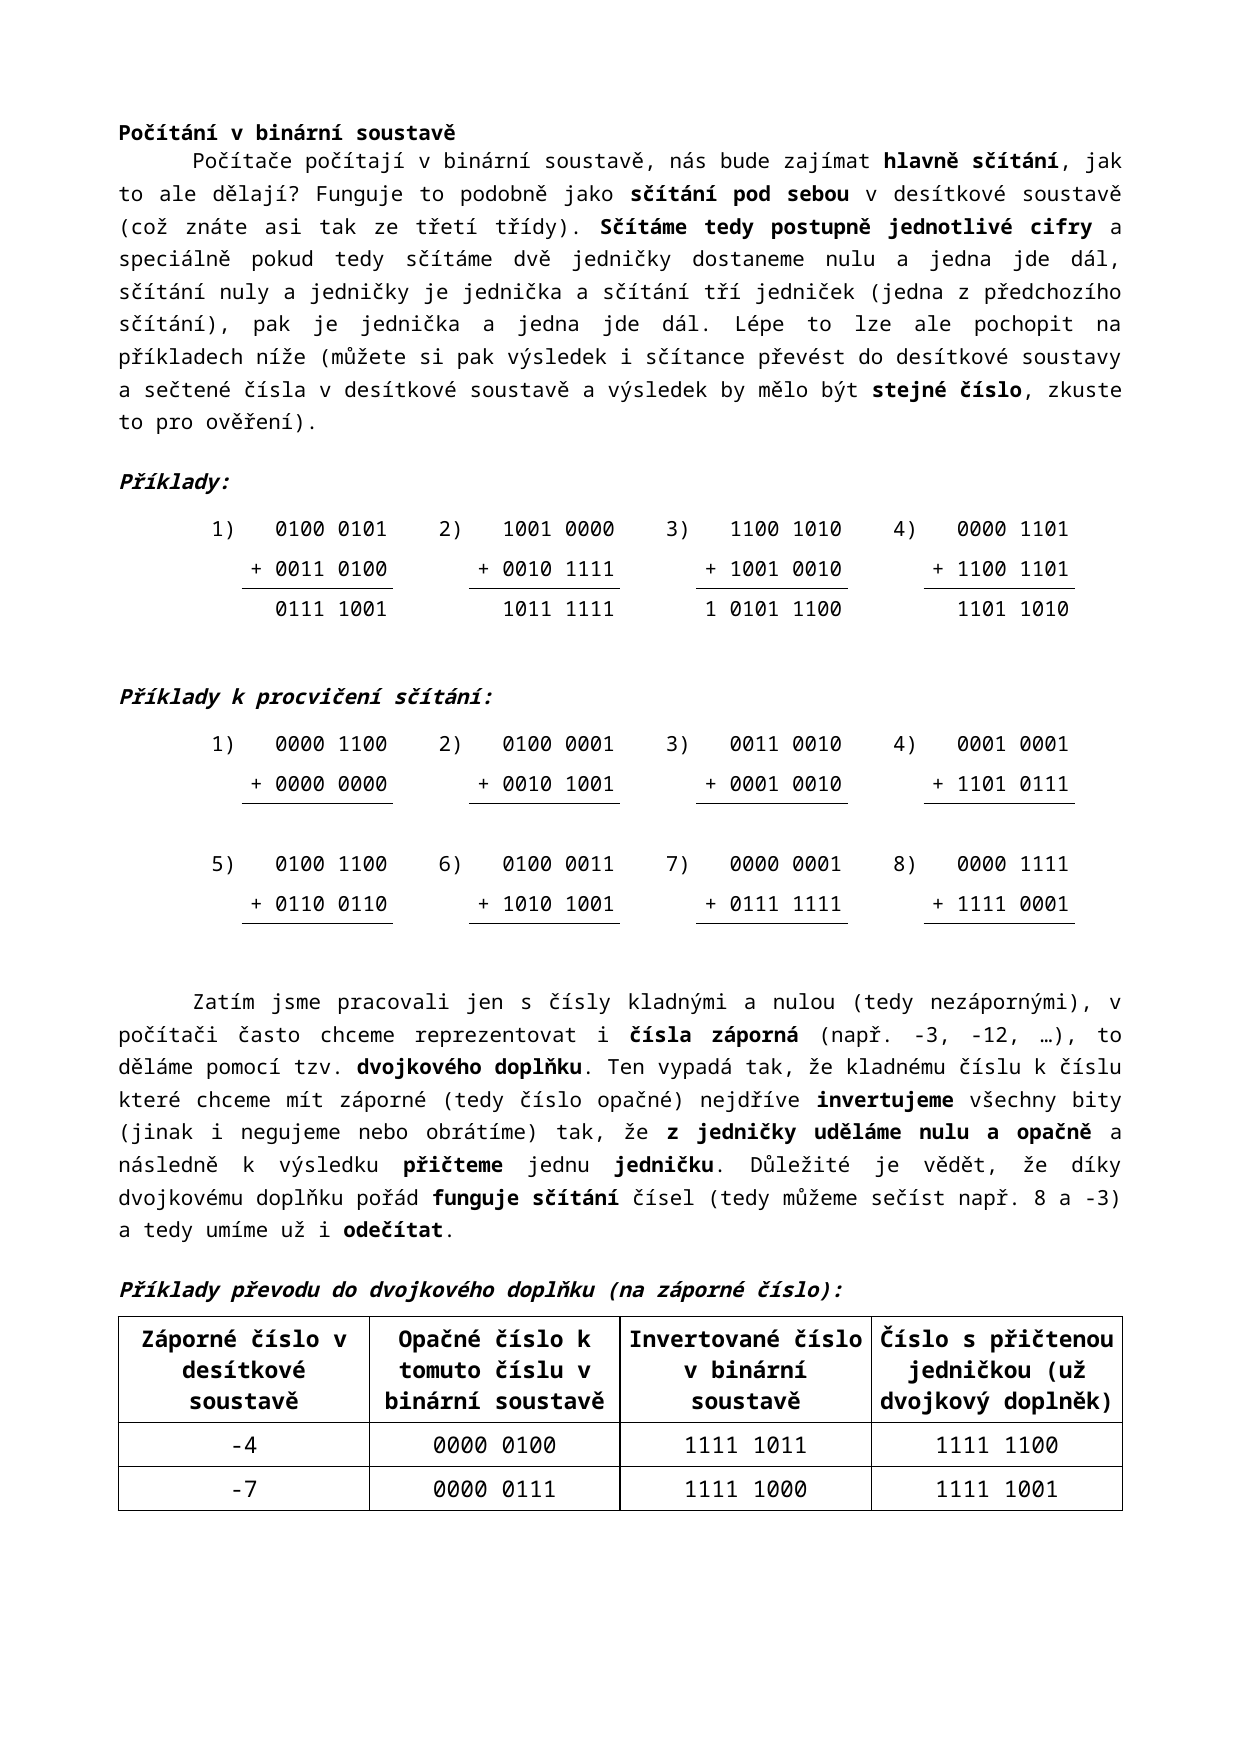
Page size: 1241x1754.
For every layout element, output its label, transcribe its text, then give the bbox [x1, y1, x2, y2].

table_cell [848, 548, 923, 588]
table_header 8) [848, 843, 923, 883]
table_header 4) [848, 508, 923, 548]
table_cell 1111 1011 [621, 1423, 871, 1466]
text Příklady: [118, 467, 1122, 496]
table_cell [924, 804, 1075, 843]
table_cell [393, 923, 469, 963]
table_cell + 0111 1111 [696, 883, 847, 923]
table_cell [393, 548, 469, 588]
table_header Číslo s přičtenou jedničkou (už dvojkový doplněk) [872, 1317, 1122, 1422]
table_cell [620, 588, 696, 628]
table_header 0001 0001 [924, 724, 1075, 763]
table_cell [620, 763, 696, 803]
table_header 0000 1111 [924, 843, 1075, 883]
table_cell [166, 548, 242, 588]
table_cell + 0001 0010 [696, 763, 847, 803]
table_cell [166, 588, 242, 628]
table_header 1) [166, 724, 242, 763]
table_cell 1101 1010 [924, 589, 1075, 628]
table_header Opačné číslo k tomuto číslu v binární soustavě [370, 1317, 619, 1422]
table_cell [393, 883, 469, 923]
table_cell [696, 804, 847, 843]
table_cell + 0011 0100 [242, 548, 393, 588]
table_header Invertované číslo v binární soustavě [621, 1317, 871, 1422]
table_cell [620, 548, 696, 588]
table_header 3) [620, 724, 696, 763]
table_cell [848, 588, 923, 628]
table_header 4) [848, 724, 923, 763]
table_header 2) [393, 724, 469, 763]
table_cell [620, 803, 696, 843]
text Počítání v binární soustavě [118, 118, 1122, 147]
table_header 0000 1101 [924, 508, 1075, 548]
table_cell 1111 1100 [872, 1423, 1122, 1466]
table_cell [620, 883, 696, 923]
table_cell 1111 1000 [621, 1467, 871, 1510]
table_cell [469, 924, 620, 963]
table_cell + 0010 1111 [469, 548, 620, 588]
table_cell [620, 923, 696, 963]
table_cell [166, 883, 242, 923]
table_cell 1111 1001 [872, 1467, 1122, 1510]
table_cell [393, 803, 469, 843]
table_cell 1 0101 1100 [696, 589, 847, 628]
table_header 0011 0010 [696, 724, 847, 763]
table_header 7) [620, 843, 696, 883]
text Příklady převodu do dvojkového doplňku (na záporné číslo): [118, 1275, 1122, 1303]
table_cell + 1111 0001 [924, 883, 1075, 923]
table_cell [848, 763, 923, 803]
table_header 0000 1100 [242, 724, 393, 763]
table_header 0100 0011 [469, 843, 620, 883]
table_header 5) [166, 843, 242, 883]
table_cell [848, 803, 923, 843]
text Počítače počítají v binární soustavě, nás bude zajímat hlavně sčítání, jak to ale dělají? Funguje to podobně jako sčítání pod sebou v desítkové soustavě (což znáte asi tak ze třetí třídy). Sčítáme tedy postupně jednotlivé cifry a speciálně pokud tedy sčítáme dvě jedničky dostaneme nulu a jedna jde dál, sčítání nuly a jedničky je jednička a sčítání tří jedniček (jedna z předchozího sčítání), pak je jednička a jedna jde dál. Lépe to lze ale pochopit na příkladech níže (můžete si pak výsledek i sčítance převést do desítkové soustavy a sečtené čísla v desítkové soustavě a výsledek by mělo být stejné číslo, zkuste to pro ověření). [118, 147, 1122, 436]
table_header 0100 1100 [242, 843, 393, 883]
table_cell [242, 804, 393, 843]
table_header 1100 1010 [696, 508, 847, 548]
table_cell [924, 924, 1075, 963]
table_cell [166, 763, 242, 803]
table_header 1) [166, 508, 242, 548]
table_cell + 1100 1101 [924, 548, 1075, 588]
table_cell [242, 924, 393, 963]
table_cell + 1101 0111 [924, 763, 1075, 803]
table_cell [848, 923, 923, 963]
table_header 1001 0000 [469, 508, 620, 548]
table_cell + 0000 0000 [242, 763, 393, 803]
table_cell 1011 1111 [469, 589, 620, 628]
table_cell [469, 804, 620, 843]
table_cell [393, 763, 469, 803]
table_cell + 1010 1001 [469, 883, 620, 923]
table_cell 0000 0100 [370, 1423, 619, 1466]
table_cell [166, 923, 242, 963]
table_cell [696, 924, 847, 963]
table_header 0100 0101 [242, 508, 393, 548]
table_header Záporné číslo v desítkové soustavě [119, 1317, 369, 1422]
text Zatím jsme pracovali jen s čísly kladnými a nulou (tedy nezápornými), v počítači často chceme reprezentovat i čísla záporná (např. -3, -12, …), to děláme pomocí tzv. dvojkového doplňku. Ten vypadá tak, že kladnému číslu k číslu které chceme mít záporné (tedy číslo opačné) nejdříve invertujeme všechny bity (jinak i negujeme nebo obrátíme) tak, že z jedničky uděláme nulu a opačně a následně k výsledku přičteme jednu jedničku. Důležité je vědět, že díky dvojkovému doplňku pořád funguje sčítání čísel (tedy můžeme sečíst např. 8 a -3) a tedy umíme už i odečítat. [118, 987, 1122, 1244]
table_header 0000 0001 [696, 843, 847, 883]
table_cell [393, 588, 469, 628]
table_header 0100 0001 [469, 724, 620, 763]
table_cell -7 [119, 1467, 369, 1510]
table_cell -4 [119, 1423, 369, 1466]
text Příklady k procvičení sčítání: [118, 682, 1122, 711]
table_header 3) [620, 508, 696, 548]
table_cell [848, 883, 923, 923]
table_cell + 0010 1001 [469, 763, 620, 803]
table_cell + 0110 0110 [242, 883, 393, 923]
table_cell + 1001 0010 [696, 548, 847, 588]
table_header 2) [393, 508, 469, 548]
table_header 6) [393, 843, 469, 883]
table_cell 0000 0111 [370, 1467, 619, 1510]
table_cell [166, 803, 242, 843]
table_cell 0111 1001 [242, 589, 393, 628]
